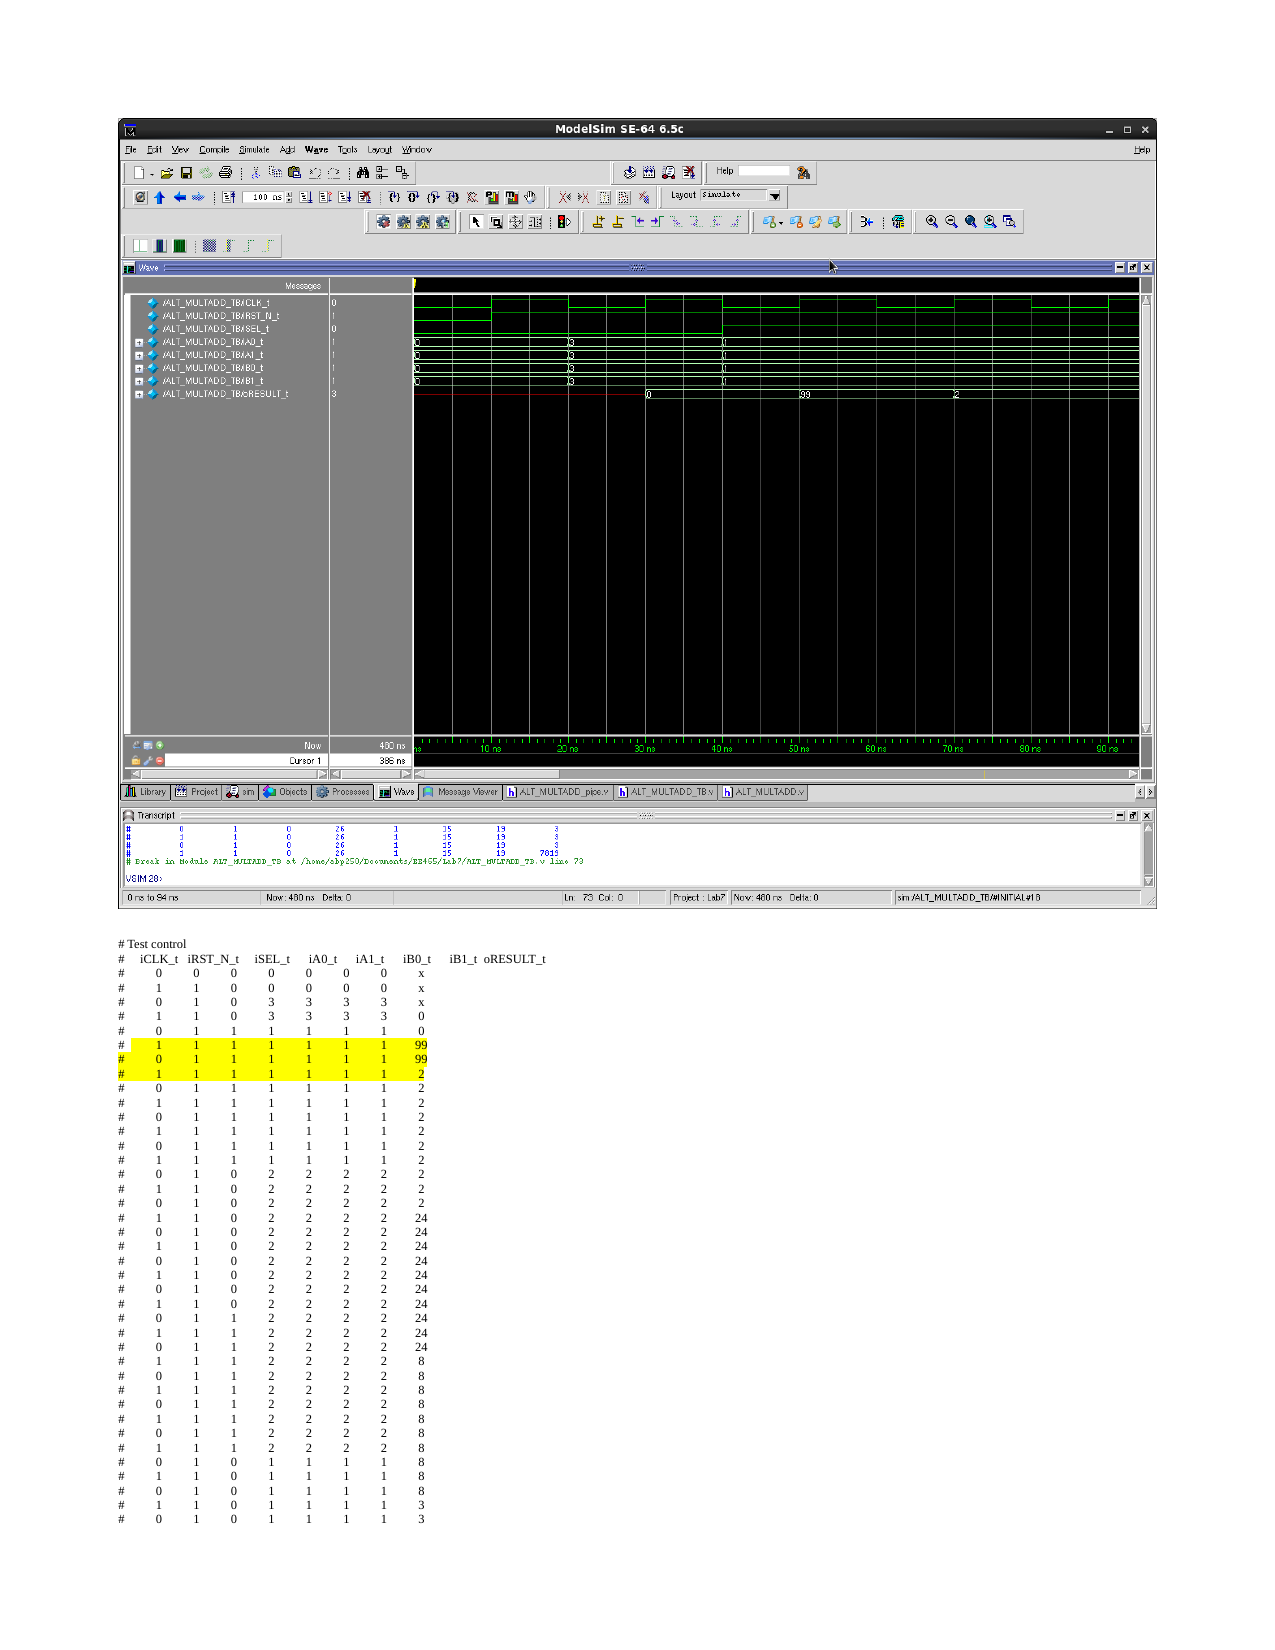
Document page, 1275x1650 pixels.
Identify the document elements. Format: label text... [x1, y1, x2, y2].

text # 0 1 0 2 2 2 2 24 [118, 1282, 1157, 1297]
text # 1 1 1 1 1 1 1 2 [118, 1153, 1157, 1167]
text # 1 1 1 2 2 2 2 8 [118, 1354, 1157, 1368]
text # 0 1 0 2 2 2 2 2 [118, 1196, 1157, 1210]
text # 1 1 1 1 1 1 1 2 [118, 1124, 1157, 1138]
text # 0 1 1 1 1 1 1 2 [118, 1110, 1157, 1124]
text # 1 1 1 2 2 2 2 24 [118, 1325, 1157, 1340]
text # 0 1 0 1 1 1 1 3 [118, 1512, 1157, 1527]
text # 0 1 1 1 1 1 1 2 [118, 1081, 1157, 1095]
text # 1 1 1 2 2 2 2 8 [118, 1383, 1157, 1397]
text # 1 1 0 2 2 2 2 2 [118, 1182, 1157, 1196]
text # Test control [118, 937, 1157, 952]
text # 1 1 0 0 0 0 0 x [118, 980, 1157, 995]
text # 0 1 0 2 2 2 2 2 [118, 1167, 1157, 1182]
text # 0 1 0 1 1 1 1 8 [118, 1483, 1157, 1498]
picture [118, 118, 1157, 909]
text # 1 1 0 2 2 2 2 24 [118, 1297, 1157, 1311]
text # 1 1 1 2 2 2 2 8 [118, 1412, 1157, 1426]
text # 1 1 0 2 2 2 2 24 [118, 1268, 1157, 1282]
text # 0 1 0 2 2 2 2 24 [118, 1253, 1157, 1268]
text # 1 1 0 1 1 1 1 8 [118, 1469, 1157, 1483]
text # 1 1 0 2 2 2 2 24 [118, 1210, 1157, 1225]
text # 0 1 1 2 2 2 2 8 [118, 1368, 1157, 1383]
text # 0 1 1 2 2 2 2 24 [118, 1340, 1157, 1354]
text # 0 1 0 3 3 3 3 x [118, 995, 1157, 1009]
text # 0 0 0 0 0 0 0 x [118, 966, 1157, 980]
text # 1 1 0 3 3 3 3 0 [118, 1009, 1157, 1023]
text # 1 1 1 1 1 1 1 2 [118, 1095, 1157, 1110]
text # iCLK_t iRST_N_t iSEL_t iA0_t iA1_t iB0_t iB1_t oRESULT_t [118, 952, 1157, 966]
text # 0 1 1 2 2 2 2 8 [118, 1426, 1157, 1440]
text # 1 1 1 1 1 1 1 2 [118, 1067, 1157, 1081]
text # 0 1 1 2 2 2 2 24 [118, 1311, 1157, 1325]
text # 1 1 0 1 1 1 1 3 [118, 1498, 1157, 1512]
text # 0 1 0 1 1 1 1 8 [118, 1455, 1157, 1469]
text # 0 1 1 1 1 1 1 2 [118, 1138, 1157, 1153]
text # 1 1 1 2 2 2 2 8 [118, 1440, 1157, 1455]
text # 0 1 0 2 2 2 2 24 [118, 1225, 1157, 1239]
text # 1 1 0 2 2 2 2 24 [118, 1239, 1157, 1253]
text # 0 1 1 1 1 1 1 99 [118, 1052, 1157, 1067]
text # 0 1 1 2 2 2 2 8 [118, 1397, 1157, 1412]
text # 0 1 1 1 1 1 1 0 [118, 1023, 1157, 1038]
text # 1 1 1 1 1 1 1 99 [118, 1038, 1157, 1052]
